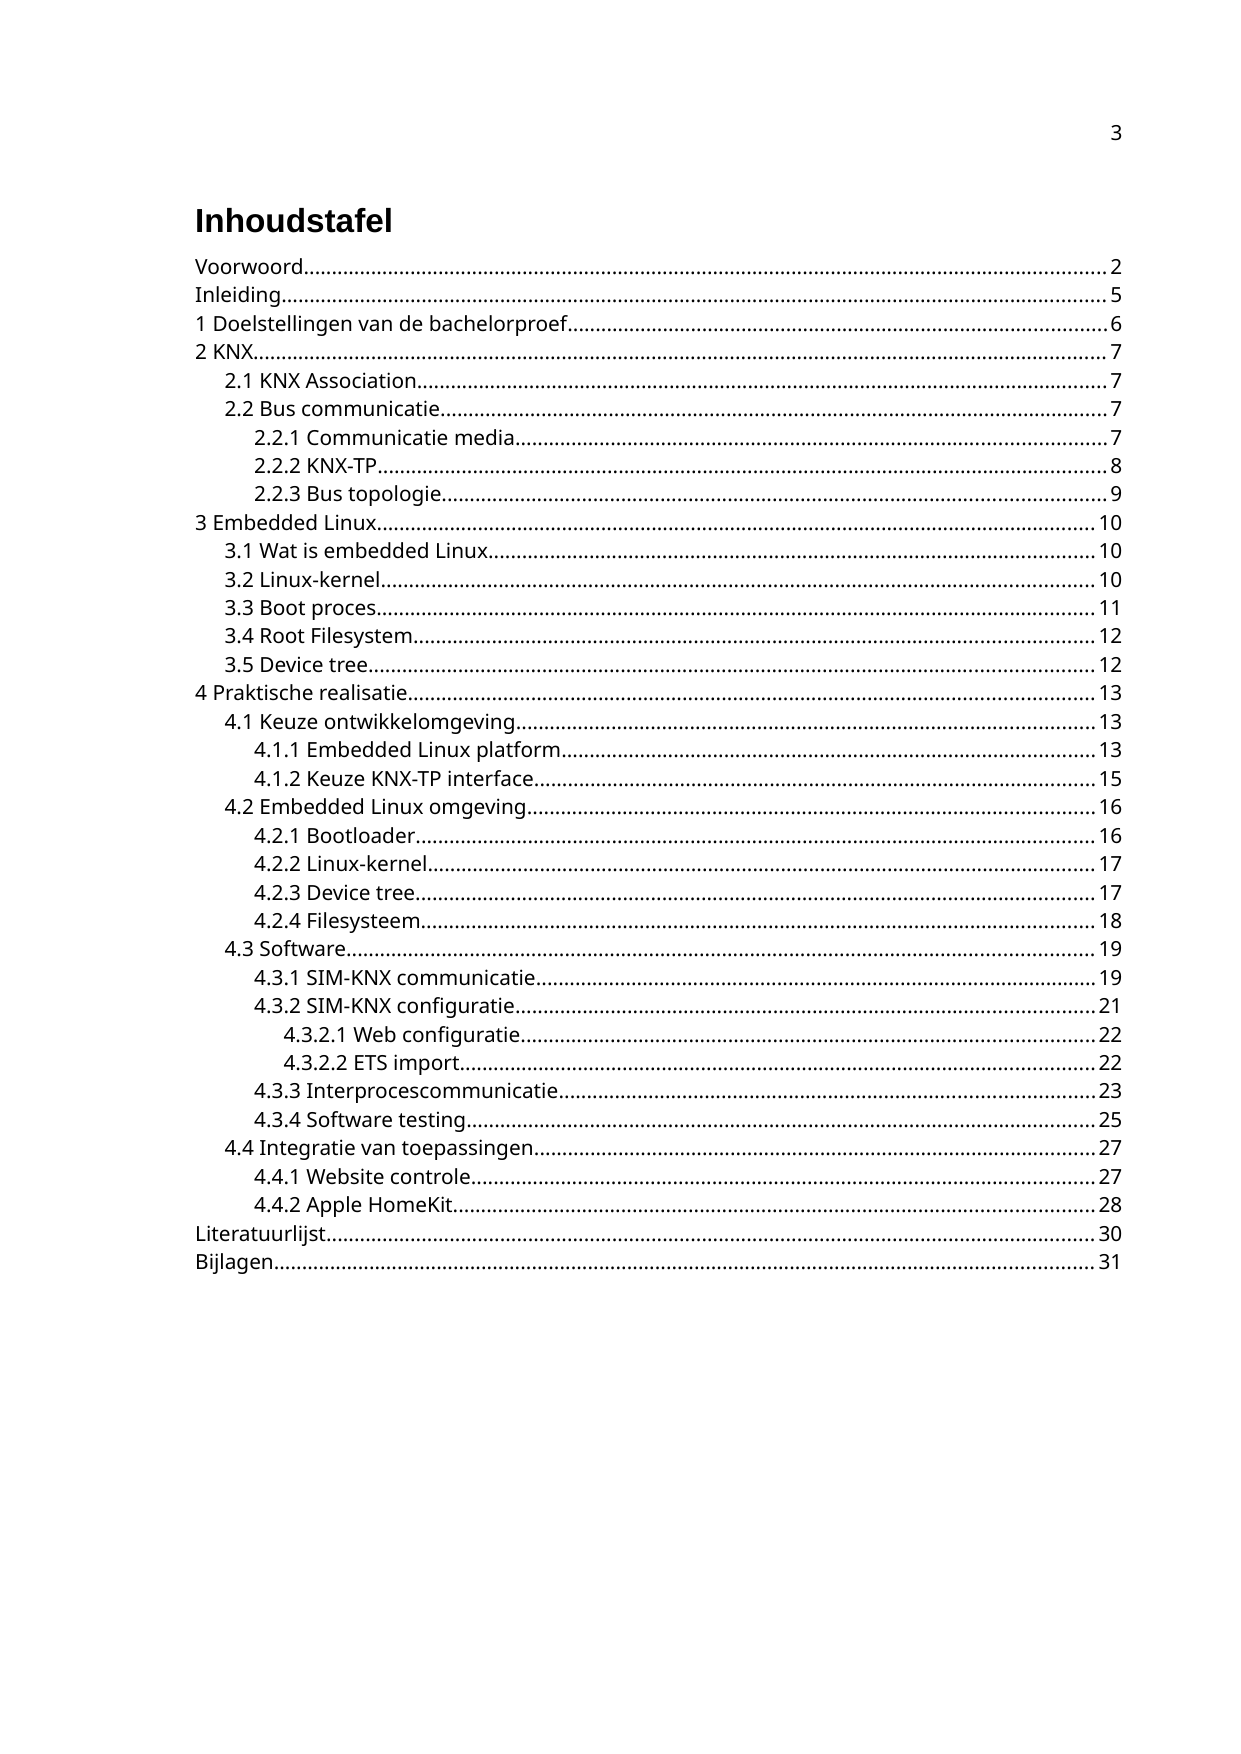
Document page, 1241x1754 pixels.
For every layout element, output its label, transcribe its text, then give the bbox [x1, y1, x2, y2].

text Bijlagen 31 [195, 1247, 1122, 1276]
text 4.3.2 SIM-KNX configuratie 21 [254, 991, 1122, 1020]
text 2.2.3 Bus topologie 9 [254, 479, 1122, 508]
text 1 Doelstellingen van de bachelorproef 6 [195, 309, 1122, 337]
text 4.3.3 Interprocescommunicatie 23 [254, 1077, 1122, 1105]
text 4.3.1 SIM-KNX communicatie 19 [254, 963, 1122, 991]
text 4.3.2.2 ETS import 22 [283, 1048, 1122, 1077]
text 4 Praktische realisatie 13 [195, 678, 1122, 707]
text 3.2 Linux-kernel 10 [224, 565, 1122, 593]
text 4.2 Embedded Linux omgeving 16 [224, 792, 1122, 821]
text 4.3.4 Software testing 25 [254, 1105, 1122, 1133]
text Voorwoord 2 [195, 252, 1122, 280]
text 4.3 Software 19 [224, 934, 1122, 963]
text 2.2 Bus communicatie 7 [224, 394, 1122, 423]
text 4.4.1 Website controle 27 [254, 1162, 1122, 1190]
text 4.2.2 Linux-kernel 17 [254, 849, 1122, 878]
text 3.5 Device tree 12 [224, 650, 1122, 678]
text 4.1 Keuze ontwikkelomgeving 13 [224, 707, 1122, 735]
text 4.1.1 Embedded Linux platform 13 [254, 735, 1122, 764]
text 4.3.2.1 Web configuratie 22 [283, 1020, 1122, 1048]
text 4.4.2 Apple HomeKit 28 [254, 1190, 1122, 1219]
text 2 KNX 7 [195, 337, 1122, 366]
text 4.2.3 Device tree 17 [254, 878, 1122, 906]
text 3 Embedded Linux 10 [195, 508, 1122, 536]
text 3.4 Root Filesystem 12 [224, 622, 1122, 650]
text 2.1 KNX Association 7 [224, 366, 1122, 394]
text 3.3 Boot proces 11 [224, 593, 1122, 622]
text 4.1.2 Keuze KNX-TP interface 15 [254, 764, 1122, 792]
text 3.1 Wat is embedded Linux 10 [224, 536, 1122, 565]
text 4.2.1 Bootloader 16 [254, 821, 1122, 849]
subtitle Inhoudstafel [195, 201, 1122, 239]
text 2.2.2 KNX-TP 8 [254, 451, 1122, 479]
text Literatuurlijst 30 [195, 1219, 1122, 1247]
text 4.2.4 Filesysteem 18 [254, 906, 1122, 934]
text 2.2.1 Communicatie media 7 [254, 423, 1122, 451]
text Inleiding 5 [195, 280, 1122, 309]
text 4.4 Integratie van toepassingen 27 [224, 1133, 1122, 1162]
